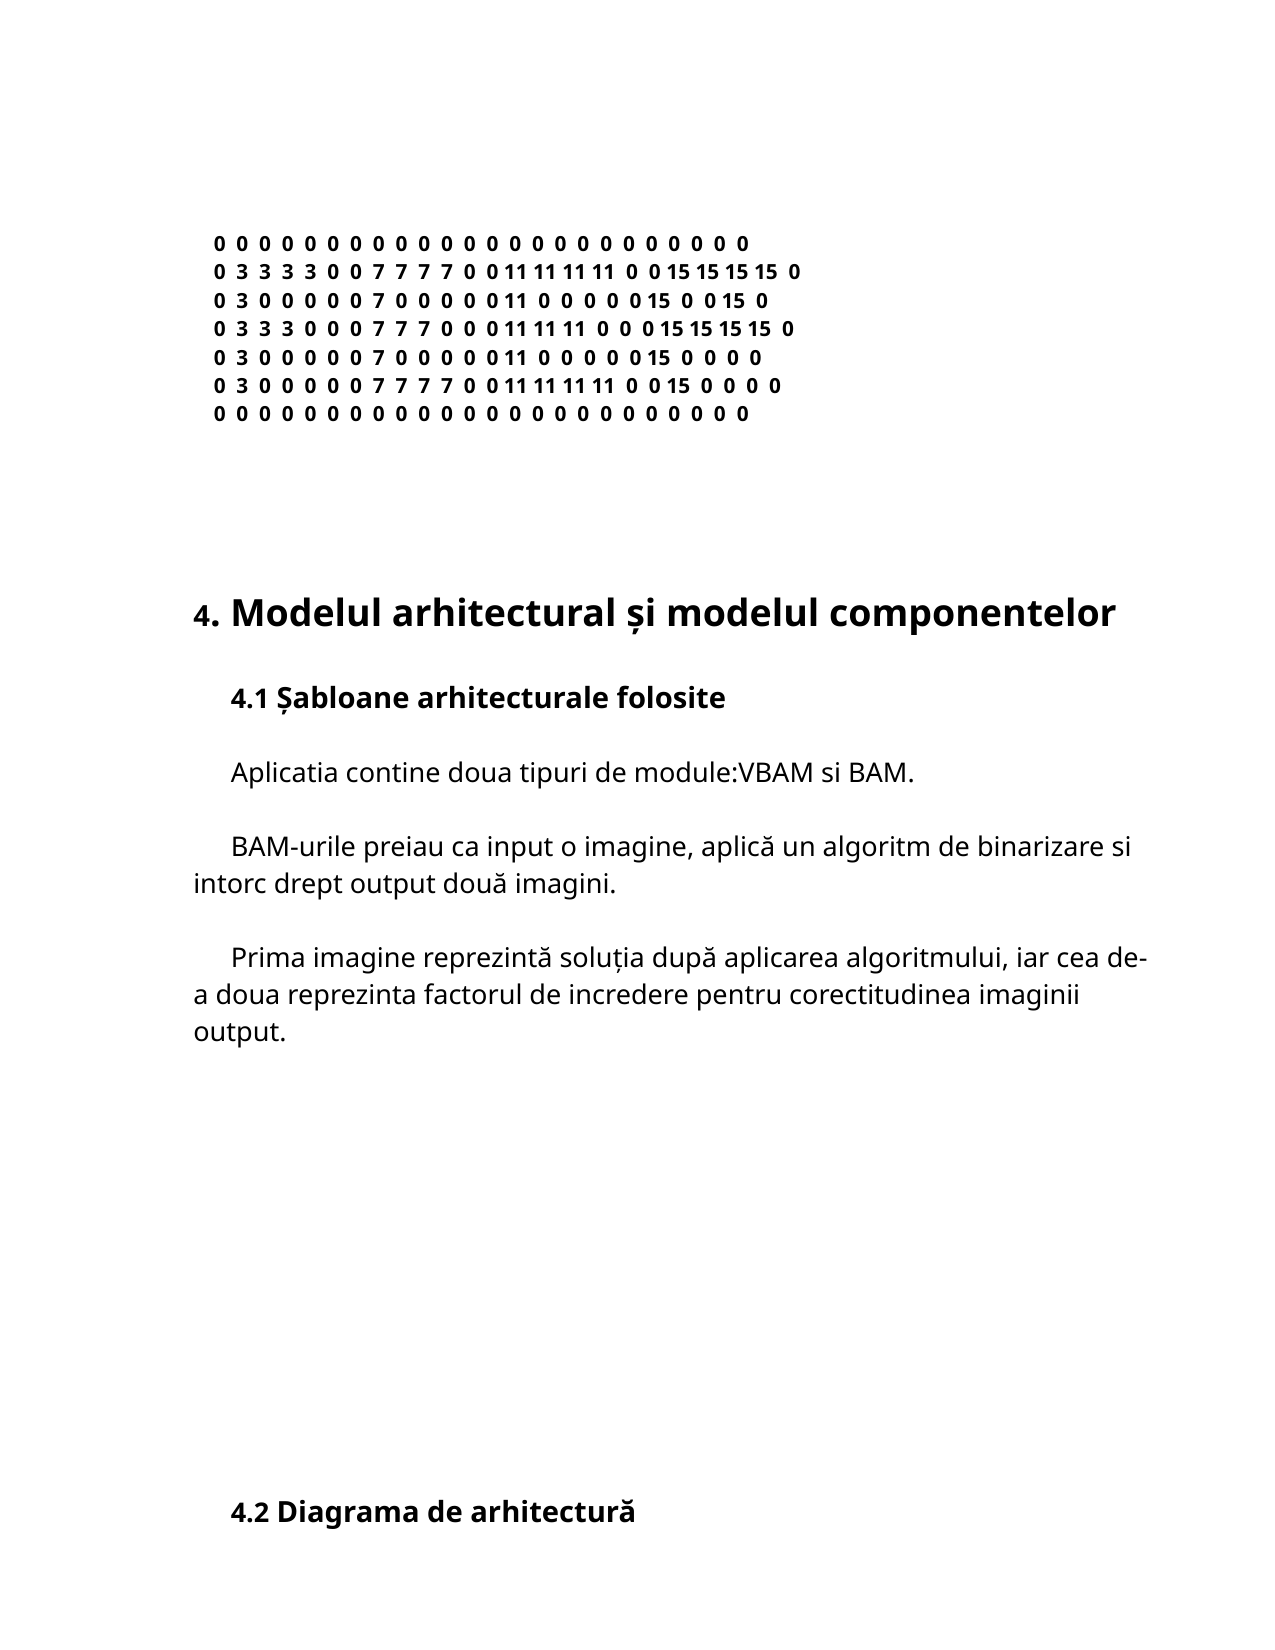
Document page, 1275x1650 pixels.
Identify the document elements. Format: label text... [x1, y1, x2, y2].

text Prima imagine reprezintă soluția după aplicarea algoritmului, iar cea de-a doua reprezinta factorul de incredere pentru corectitudinea imaginii output. [193, 938, 1157, 1049]
text 4.2 Diagrama de arhitectură [193, 1491, 1157, 1531]
text 0 3 3 3 0 0 0 7 7 7 0 0 0 11 11 11 0 0 0 15 15 15 15 0 [118, 314, 1157, 343]
text BAM-urile preiau ca input o imagine, aplică un algoritm de binarizare si intorc drept output două imagini. [193, 828, 1157, 901]
text 0 3 0 0 0 0 0 7 0 0 0 0 0 11 0 0 0 0 0 15 0 0 0 0 [118, 343, 1157, 371]
text 0 3 0 0 0 0 0 7 0 0 0 0 0 11 0 0 0 0 0 15 0 0 15 0 [118, 286, 1157, 314]
text Aplicatia contine doua tipuri de module:VBAM si BAM. [193, 754, 1157, 791]
text 4. Modelul arhitectural şi modelul componentelor [192, 587, 1157, 638]
text 0 0 0 0 0 0 0 0 0 0 0 0 0 0 0 0 0 0 0 0 0 0 0 0 [118, 399, 1157, 428]
text 0 3 0 0 0 0 0 7 7 7 7 0 0 11 11 11 11 0 0 15 0 0 0 0 [118, 371, 1157, 399]
text 0 0 0 0 0 0 0 0 0 0 0 0 0 0 0 0 0 0 0 0 0 0 0 0 [118, 229, 1157, 257]
text 0 3 3 3 3 0 0 7 7 7 7 0 0 11 11 11 11 0 0 15 15 15 15 0 [118, 257, 1157, 286]
text 4.1 Șabloane arhitecturale folosite [193, 677, 1157, 717]
